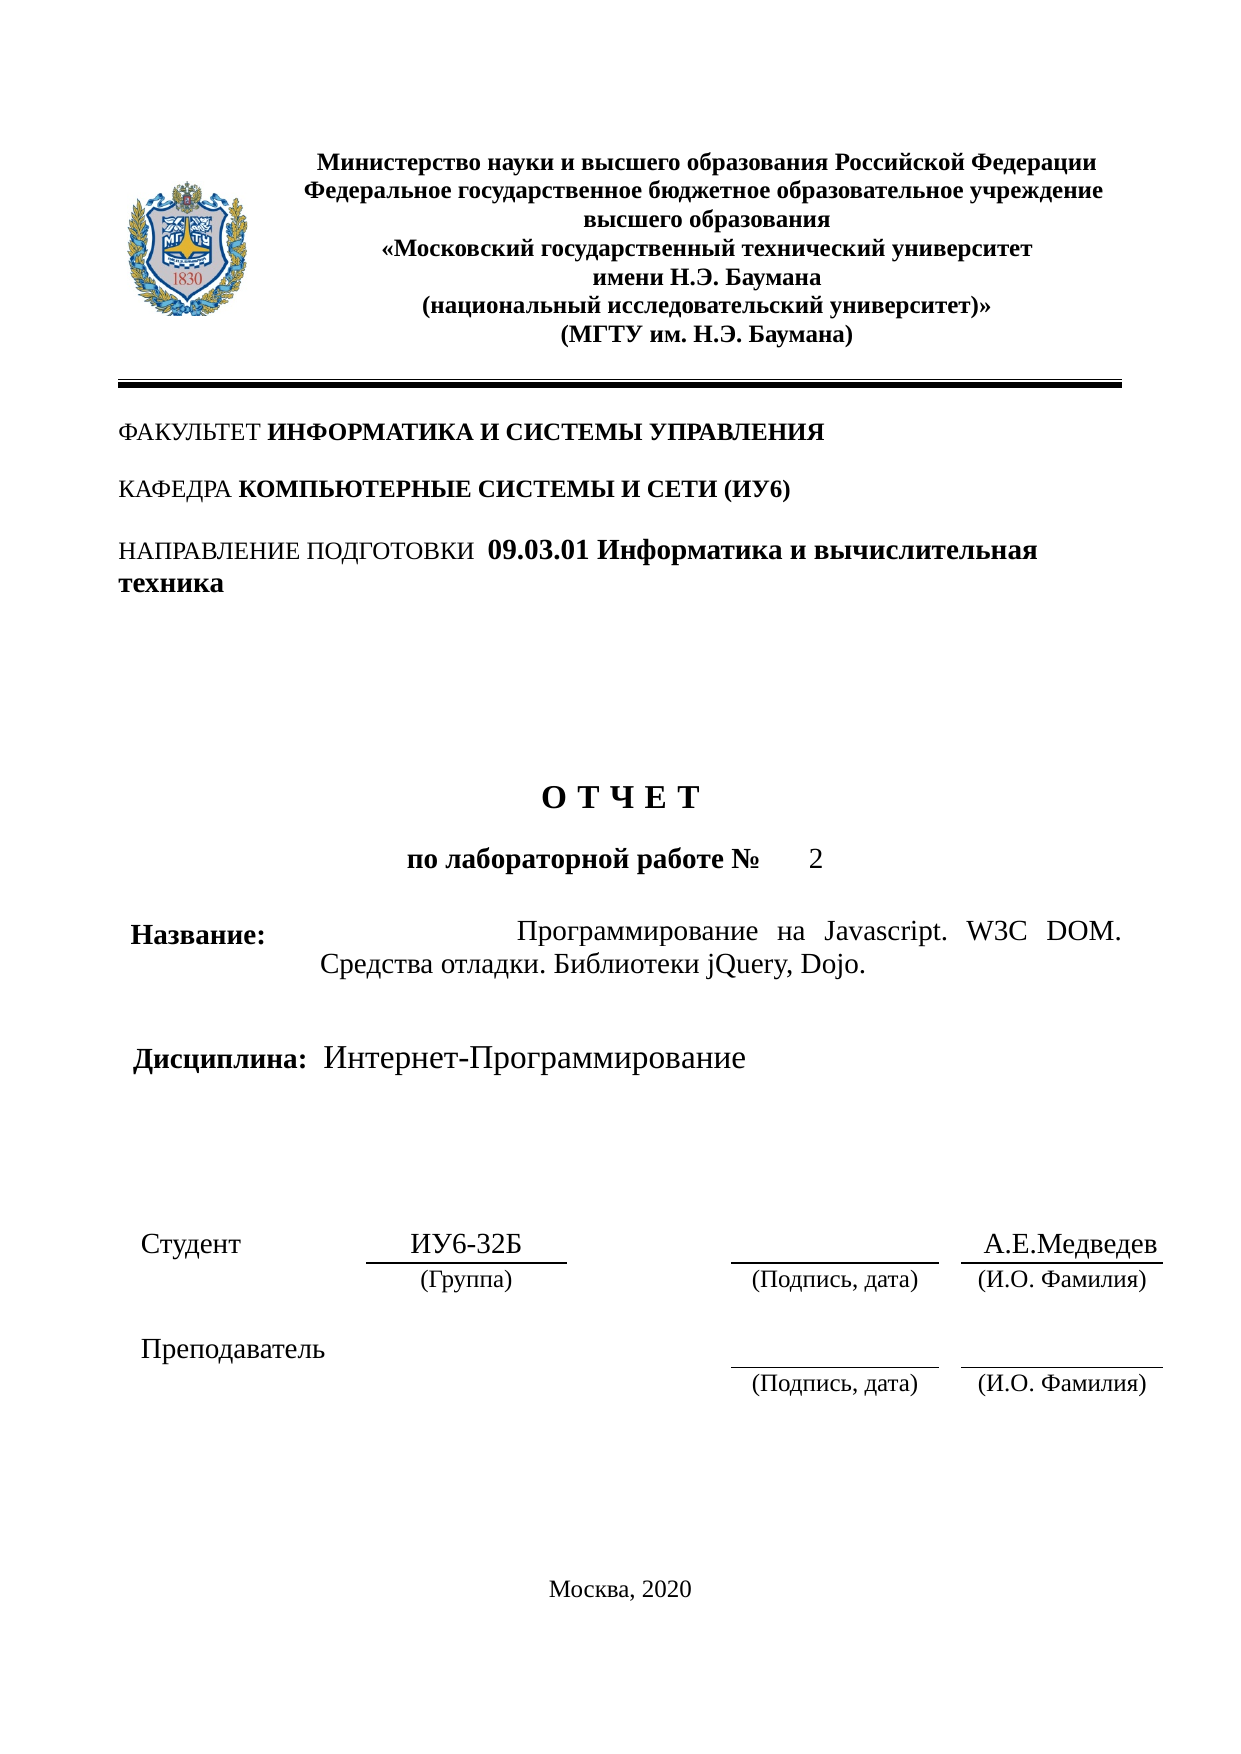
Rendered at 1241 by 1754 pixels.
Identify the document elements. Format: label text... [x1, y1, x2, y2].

table_cell [129, 1368, 354, 1402]
table_header ИУ6-32Б [354, 1227, 578, 1264]
picture [127, 181, 248, 318]
table_cell [129, 1264, 354, 1297]
table_header 2 [779, 841, 853, 874]
text ФАКУЛЬТЕТ Информатика и системы управления [118, 417, 1122, 446]
text КАФЕДРА Компьютерные системы и сети (ИУ6) [118, 474, 1122, 503]
table_cell [354, 1331, 578, 1368]
table_cell [720, 1297, 950, 1331]
table_cell [354, 1297, 578, 1331]
text Москва, 2020 [118, 1574, 1122, 1603]
table_header [578, 1227, 719, 1264]
table_header Министерство науки и высшего образования Российской Федерации Федеральное государственное бюджетное образовательное учреждение высшего образования «Московский государственный технический университет имени Н.Э. Баумана (национальный исследовательский университет)» (МГТУ им. Н.Э. Баумана) [266, 147, 1148, 348]
table_cell (И.О. Фамилия) [950, 1368, 1174, 1402]
table_cell (Группа) [354, 1264, 578, 1297]
text Название: [130, 917, 315, 948]
table_cell [578, 1264, 719, 1297]
table_cell [950, 1297, 1174, 1331]
subtitle Отчет [118, 777, 1122, 816]
text НАПРАВЛЕНИЕ ПОДГОТОВКИ 09.03.01 Информатика и вычислительная техника [118, 532, 1122, 599]
table_header А.Е.Медведев [950, 1227, 1174, 1264]
table_header [720, 1227, 950, 1264]
table_cell [950, 1331, 1174, 1368]
table_cell [578, 1331, 719, 1368]
table_cell (Подпись, дата) [720, 1368, 950, 1402]
table_cell (И.О. Фамилия) [950, 1264, 1174, 1297]
table_cell (Подпись, дата) [720, 1264, 950, 1297]
table_cell [578, 1297, 719, 1331]
table_cell [578, 1368, 719, 1402]
table_header [118, 147, 266, 348]
table_cell [129, 1297, 354, 1331]
table_cell [720, 1331, 950, 1368]
table_cell Преподаватель [129, 1331, 354, 1368]
table_header Студент [129, 1227, 354, 1264]
subtitle Программирование на Javascript. W3C DOM. Средства отладки. Библиотеки jQuery, Dojo. [118, 913, 1122, 980]
table_cell [354, 1368, 578, 1402]
text Дисциплина: Интернет-Программирование [133, 1037, 1122, 1076]
